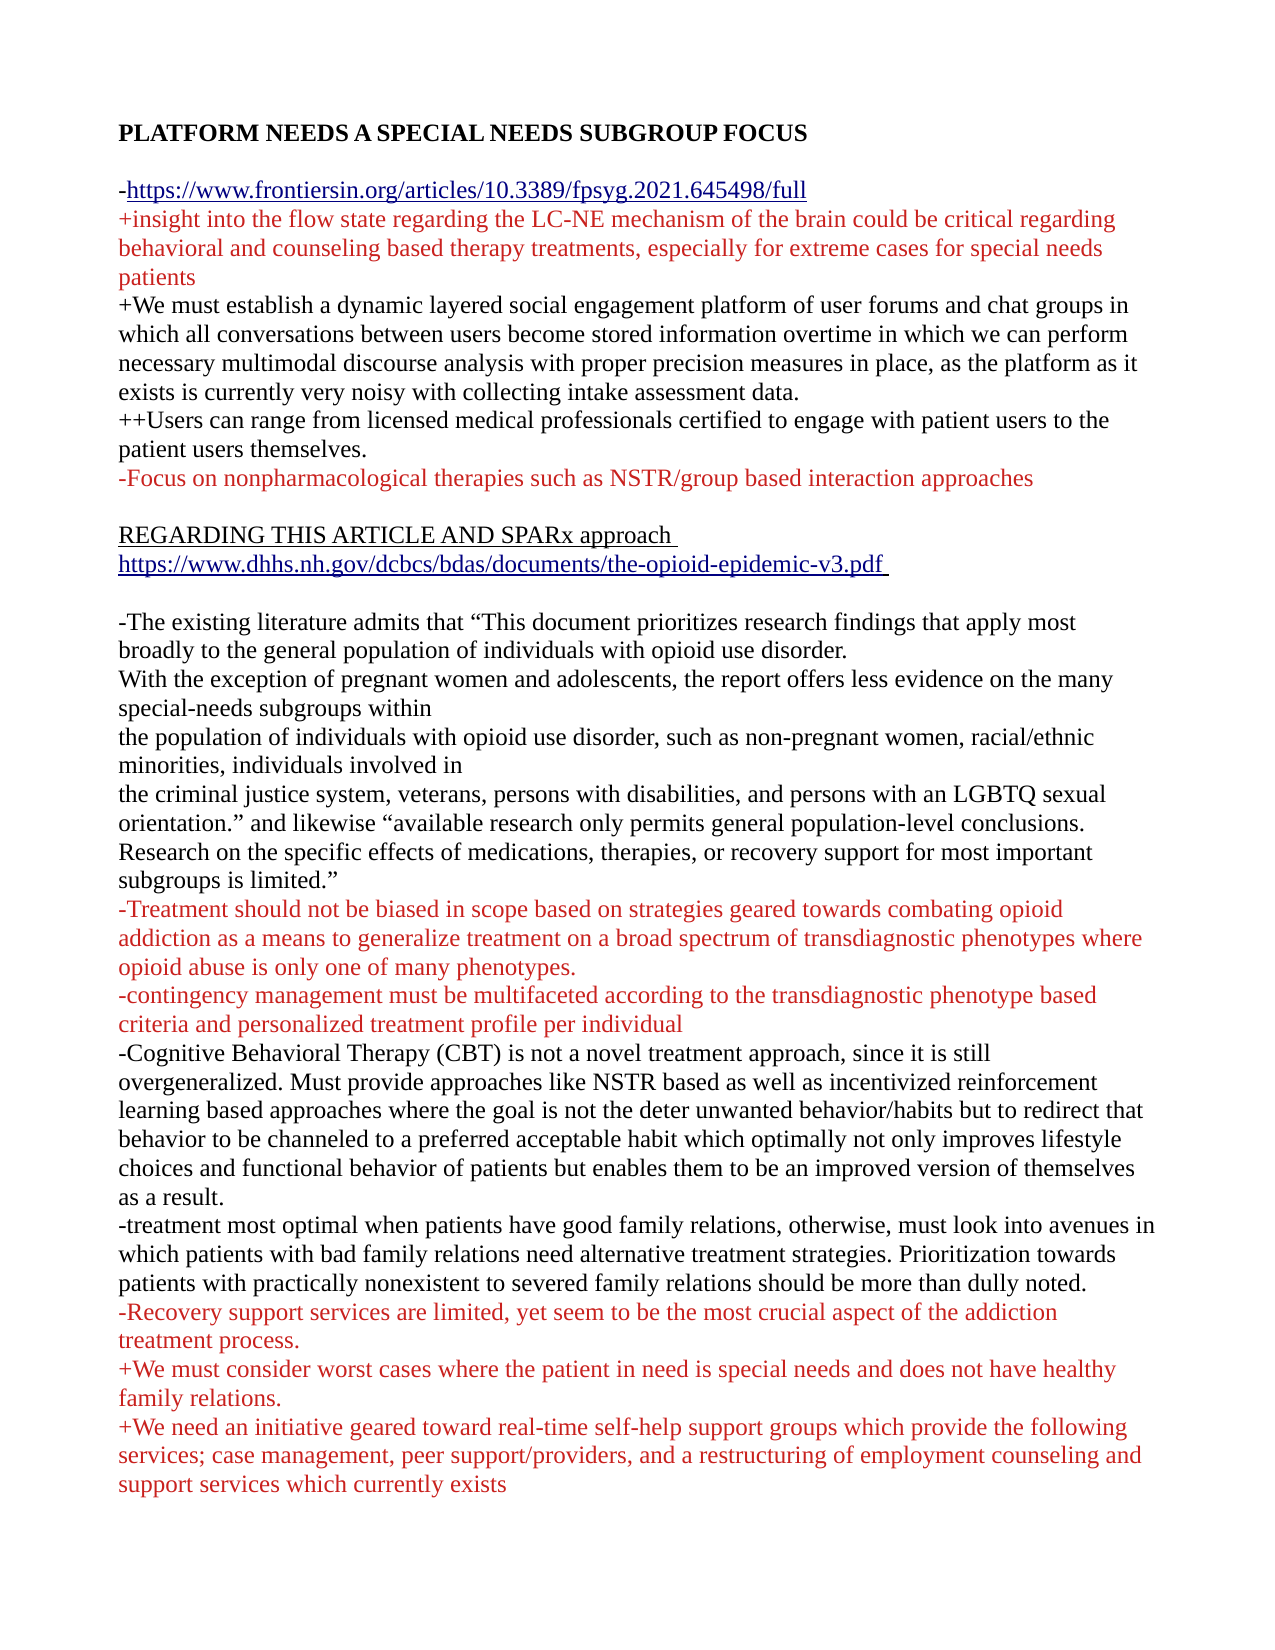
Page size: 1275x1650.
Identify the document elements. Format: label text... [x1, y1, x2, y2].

text +We must establish a dynamic layered social engagement platform of user forums and chat groups in which all conversations between users become stored information overtime in which we can perform necessary multimodal discourse analysis with proper precision measures in place, as the platform as it exists is currently very noisy with collecting intake assessment data. [118, 291, 1157, 406]
text -contingency management must be multifaceted according to the transdiagnostic phenotype based criteria and personalized treatment profile per individual -Cognitive Behavioral Therapy (CBT) is not a novel treatment approach, since it is still overgeneralized. Must provide approaches like NSTR based as well as incentivized reinforcement learning based approaches where the goal is not the deter unwanted behavior/habits but to redirect that behavior to be channeled to a preferred acceptable habit which optimally not only improves lifestyle choices and functional behavior of patients but enables them to be an improved version of themselves as a result. [118, 981, 1157, 1211]
text -Treatment should not be biased in scope based on strategies geared towards combating opioid addiction as a means to generalize treatment on a broad spectrum of transdiagnostic phenotypes where opioid abuse is only one of many phenotypes. [118, 894, 1157, 981]
text -Focus on nonpharmacological therapies such as NSTR/group based interaction approaches [118, 463, 1157, 492]
text ++Users can range from licensed medical professionals certified to engage with patient users to the patient users themselves. [118, 406, 1157, 463]
text -https://www.frontiersin.org/articles/10.3389/fpsyg.2021.645498/full [118, 176, 1157, 204]
text +We must consider worst cases where the patient in need is special needs and does not have healthy family relations. [118, 1354, 1157, 1412]
text REGARDING THIS ARTICLE AND SPARx approach https://www.dhhs.nh.gov/dcbcs/bdas/documents/the-opioid-epidemic-v3.pdf [118, 521, 1157, 578]
text -Recovery support services are limited, yet seem to be the most crucial aspect of the addiction treatment process. [118, 1297, 1157, 1354]
text +We need an initiative geared toward real-time self-help support groups which provide the following services; case management, peer support/providers, and a restructuring of employment counseling and support services which currently exists [118, 1412, 1157, 1498]
text -The existing literature admits that “This document prioritizes research findings that apply most broadly to the general population of individuals with opioid use disorder. With the exception of pregnant women and adolescents, the report offers less evidence on the many special-needs subgroups within the population of individuals with opioid use disorder, such as non-pregnant women, racial/ethnic minorities, individuals involved in the criminal justice system, veterans, persons with disabilities, and persons with an LGBTQ sexual orientation.” and likewise “available research only permits general population-level conclusions. Research on the specific effects of medications, therapies, or recovery support for most important subgroups is limited.” [118, 607, 1157, 894]
text PLATFORM NEEDS A SPECIAL NEEDS SUBGROUP FOCUS [118, 118, 1157, 147]
text +insight into the flow state regarding the LC-NE mechanism of the brain could be critical regarding behavioral and counseling based therapy treatments, especially for extreme cases for special needs patients [118, 204, 1157, 291]
text -treatment most optimal when patients have good family relations, otherwise, must look into avenues in which patients with bad family relations need alternative treatment strategies. Prioritization towards patients with practically nonexistent to severed family relations should be more than dully noted. [118, 1211, 1157, 1297]
